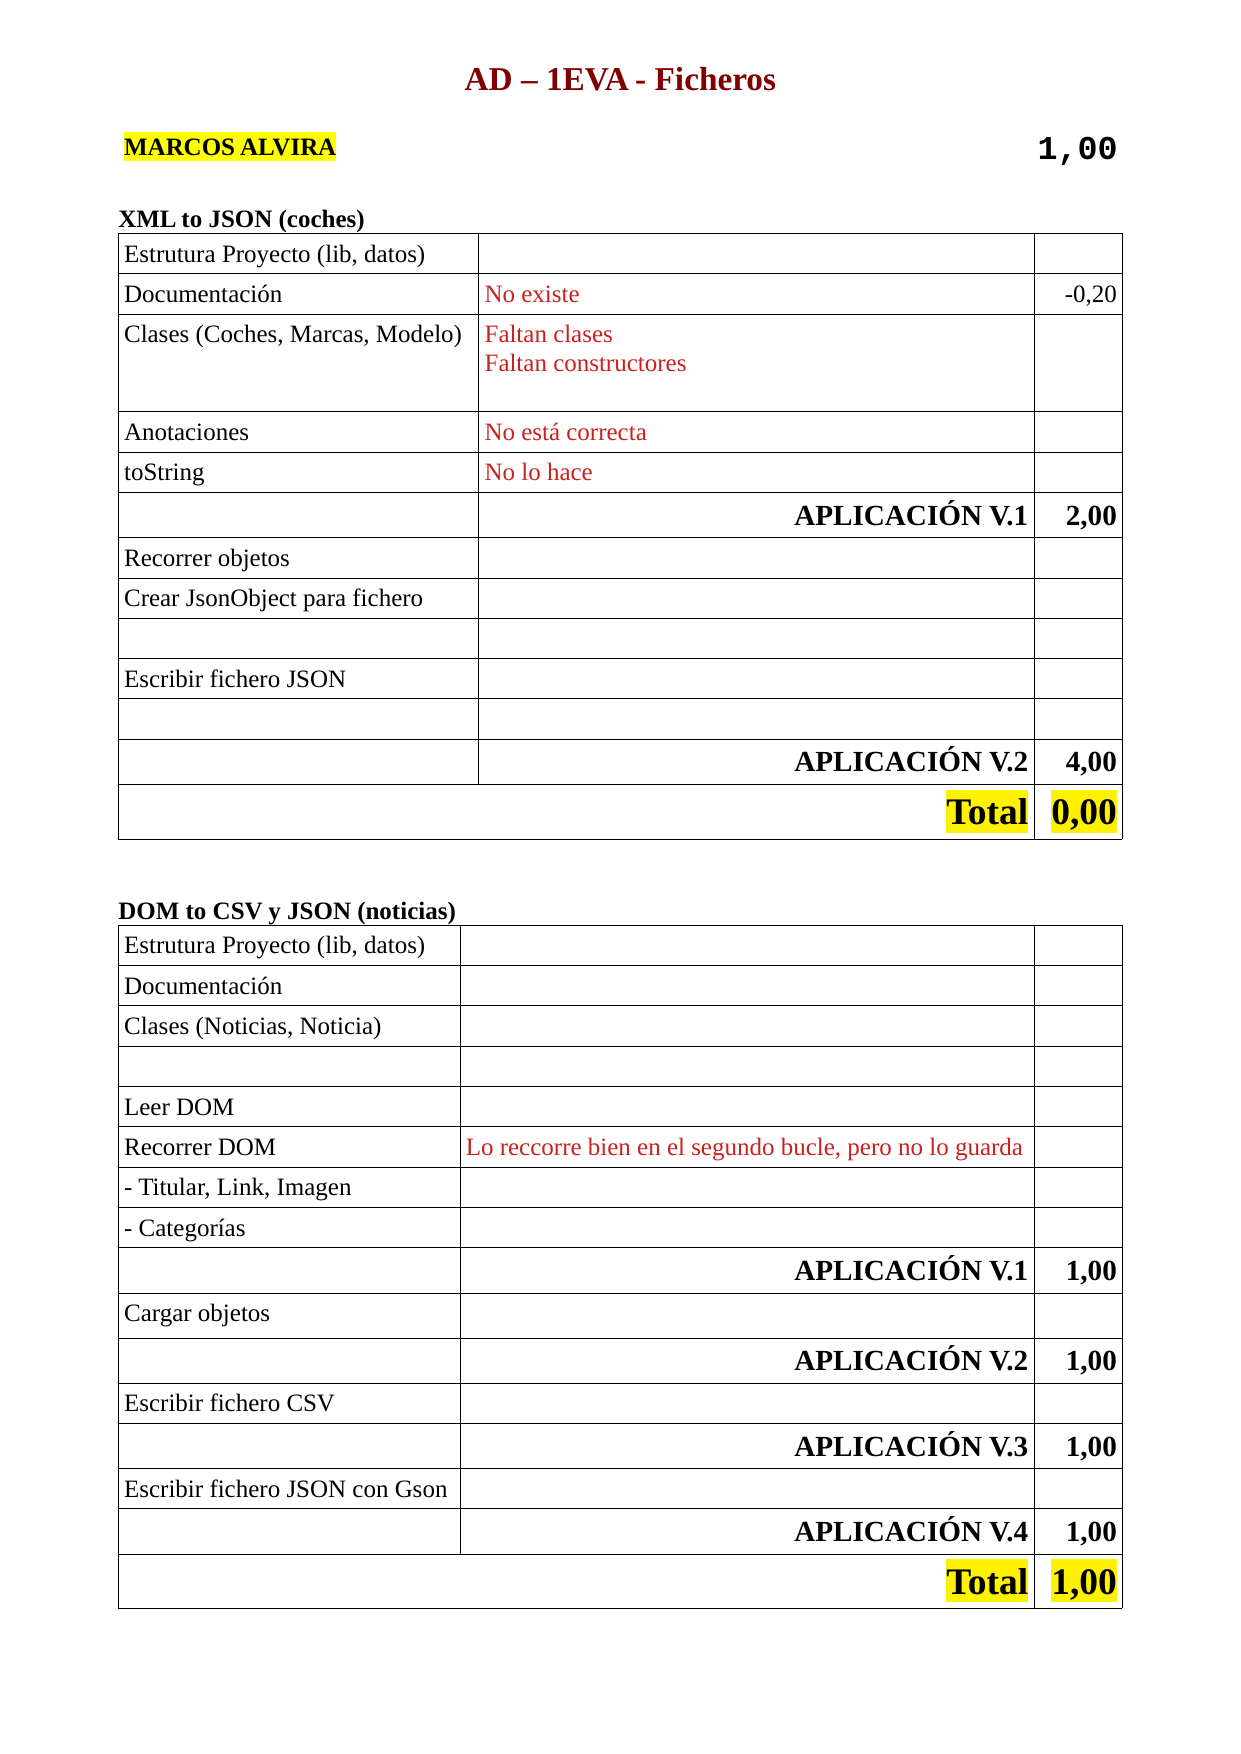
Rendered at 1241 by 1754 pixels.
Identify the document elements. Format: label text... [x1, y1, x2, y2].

table_cell Clases (Coches, Marcas, Modelo) [119, 315, 478, 411]
table_cell 1,00 [1035, 1339, 1122, 1383]
table_cell toString [119, 453, 478, 492]
table_cell [1035, 1006, 1122, 1046]
table_cell [1035, 659, 1122, 698]
table_header 1,00 [974, 126, 1123, 175]
table_cell [1035, 1087, 1122, 1126]
table_cell Crear JsonObject para fichero [119, 579, 478, 618]
table_cell [119, 1339, 460, 1383]
table_header [461, 926, 1034, 965]
text DOM to CSV y JSON (noticias) [118, 896, 1122, 925]
table_header Estrutura Proyecto (lib, datos) [119, 926, 460, 965]
table_cell [461, 1208, 1034, 1247]
table_cell [461, 1168, 1034, 1207]
table_cell APLICACIÓN V.2 [479, 740, 1034, 784]
table_cell No lo hace [479, 453, 1034, 492]
text XML to JSON (coches) [118, 204, 1122, 233]
table_cell APLICACIÓN V.1 [461, 1248, 1034, 1292]
table_cell No existe [479, 274, 1034, 313]
table_cell 1,00 [1035, 1509, 1122, 1553]
table_cell [1035, 1384, 1122, 1423]
table_cell [461, 1047, 1034, 1086]
table_cell [461, 966, 1034, 1005]
table_cell [119, 1248, 460, 1292]
table_header [479, 234, 1034, 273]
table_cell 2,00 [1035, 493, 1122, 537]
table_cell 1,00 [1035, 1555, 1122, 1608]
table_cell [461, 1006, 1034, 1046]
table_cell [1035, 1168, 1122, 1207]
table_cell [1035, 412, 1122, 452]
table_cell [479, 579, 1034, 618]
table_cell [1035, 699, 1122, 739]
table_cell [1035, 315, 1122, 411]
table_cell APLICACIÓN V.4 [461, 1509, 1034, 1553]
table_cell Documentación [119, 966, 460, 1005]
table_cell [479, 659, 1034, 698]
table_cell Clases (Noticias, Noticia) [119, 1006, 460, 1046]
table_cell [461, 1294, 1034, 1337]
table_header MARCOS ALVIRA [118, 126, 974, 175]
table_cell -0,20 [1035, 274, 1122, 313]
table_cell - Categorías [119, 1208, 460, 1247]
table_cell [1035, 1127, 1122, 1167]
table_cell [1035, 966, 1122, 1005]
table_cell Anotaciones [119, 412, 478, 452]
table_cell [1035, 1208, 1122, 1247]
table_cell [1035, 1294, 1122, 1337]
table_cell Documentación [119, 274, 478, 313]
table_cell No está correcta [479, 412, 1034, 452]
table_cell Faltan clases Faltan constructores [479, 315, 1034, 411]
table_header [1035, 234, 1122, 273]
table_cell [119, 1424, 460, 1468]
table_cell [1035, 538, 1122, 577]
table_cell [119, 699, 478, 739]
table_cell [1035, 453, 1122, 492]
table_cell 1,00 [1035, 1248, 1122, 1292]
table_cell [461, 1469, 1034, 1508]
table_cell [119, 619, 478, 658]
table_cell Escribir fichero JSON con Gson [119, 1469, 460, 1508]
table_cell Escribir fichero CSV [119, 1384, 460, 1423]
table_cell [1035, 1047, 1122, 1086]
table_cell [479, 538, 1034, 577]
table_cell [119, 1047, 460, 1086]
table_header [1035, 926, 1122, 965]
table_cell [119, 493, 478, 537]
table_cell [1035, 619, 1122, 658]
table_cell Recorrer objetos [119, 538, 478, 577]
table_cell 4,00 [1035, 740, 1122, 784]
table_cell [461, 1384, 1034, 1423]
table_cell 0,00 [1035, 785, 1122, 838]
table_cell [1035, 1469, 1122, 1508]
table_cell [479, 699, 1034, 739]
table_cell [119, 1509, 460, 1553]
table_cell Escribir fichero JSON [119, 659, 478, 698]
table_cell Total [119, 1555, 1034, 1608]
table_cell Recorrer DOM [119, 1127, 460, 1167]
table_cell Total [119, 785, 1034, 838]
table_cell Cargar objetos [119, 1294, 460, 1337]
table_cell Lo reccorre bien en el segundo bucle, pero no lo guarda [461, 1127, 1034, 1167]
table_cell [461, 1087, 1034, 1126]
table_cell - Titular, Link, Imagen [119, 1168, 460, 1207]
table_cell Leer DOM [119, 1087, 460, 1126]
table_cell APLICACIÓN V.2 [461, 1339, 1034, 1383]
table_cell [1035, 579, 1122, 618]
table_cell 1,00 [1035, 1424, 1122, 1468]
table_header Estrutura Proyecto (lib, datos) [119, 234, 478, 273]
table_cell APLICACIÓN V.3 [461, 1424, 1034, 1468]
table_cell [479, 619, 1034, 658]
table_cell APLICACIÓN V.1 [479, 493, 1034, 537]
table_cell [119, 740, 478, 784]
text AD – 1EVA - Ficheros [118, 59, 1122, 97]
